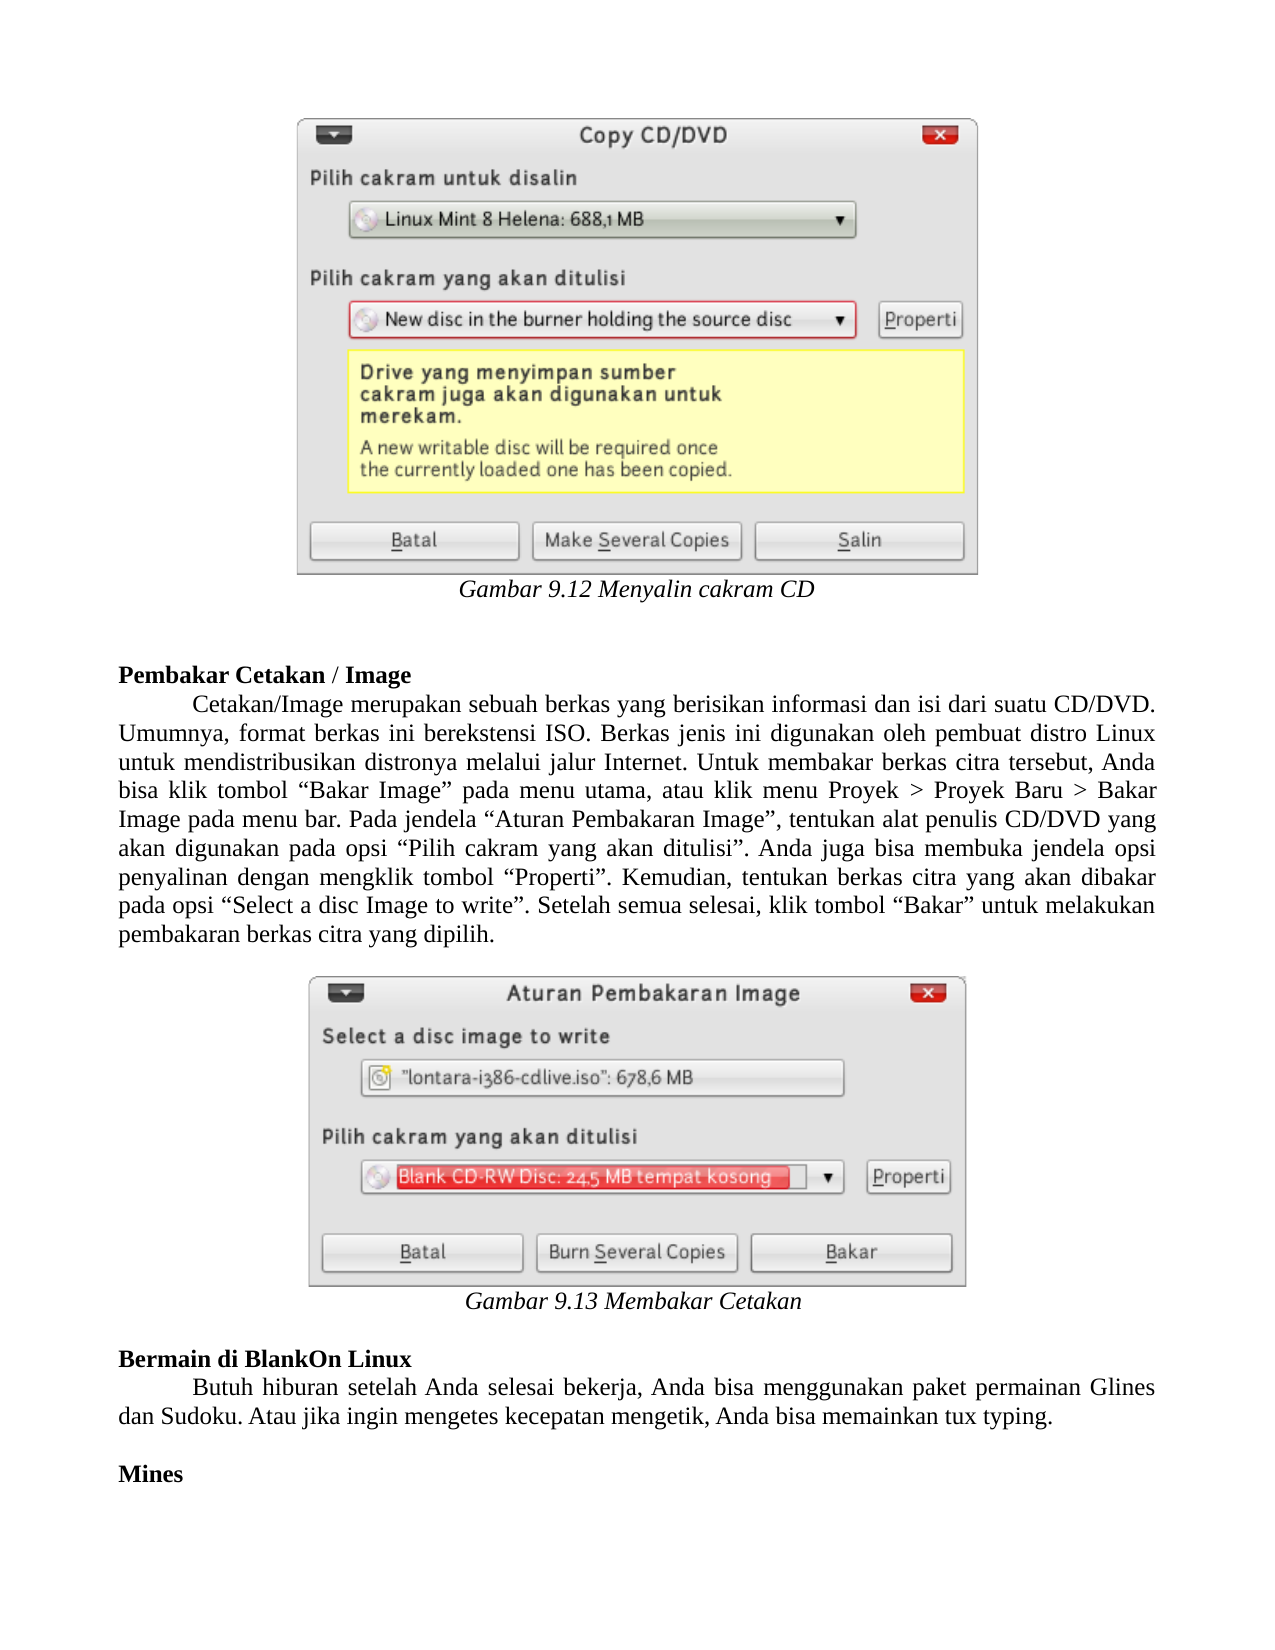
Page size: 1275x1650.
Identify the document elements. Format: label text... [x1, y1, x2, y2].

picture [296, 118, 979, 575]
picture [308, 976, 967, 1287]
text Pembakar Cetakan / Image [118, 661, 1157, 689]
text Gambar 9.13 Membakar Cetakan [118, 1286, 1157, 1315]
text Mines [118, 1459, 1157, 1487]
text Butuh hiburan setelah Anda selesai bekerja, Anda bisa menggunakan paket permainan Glines dan Sudoku. Atau jika ingin mengetes kecepatan mengetik, Anda bisa memainkan tux typing. [118, 1372, 1157, 1430]
text Gambar 9.12 Menyalin cakram CD [118, 574, 1157, 603]
text Bermain di BlankOn Linux [118, 1344, 1157, 1372]
text Cetakan/Image merupakan sebuah berkas yang berisikan informasi dan isi dari suatu CD/DVD. Umumnya, format berkas ini berekstensi ISO. Berkas jenis ini digunakan oleh pembuat distro Linux untuk mendistribusikan distronya melalui jalur Internet. Untuk membakar berkas citra tersebut, Anda bisa klik tombol “Bakar Image” pada menu utama, atau klik menu Proyek > Proyek Baru > Bakar Image pada menu bar. Pada jendela “Aturan Pembakaran Image”, tentukan alat penulis CD/DVD yang akan digunakan pada opsi “Pilih cakram yang akan ditulisi”. Anda juga bisa membuka jendela opsi penyalinan dengan mengklik tombol “Properti”. Kemudian, tentukan berkas citra yang akan dibakar pada opsi “Select a disc Image to write”. Setelah semua selesai, klik tombol “Bakar” untuk melakukan pembakaran berkas citra yang dipilih. [118, 689, 1157, 948]
